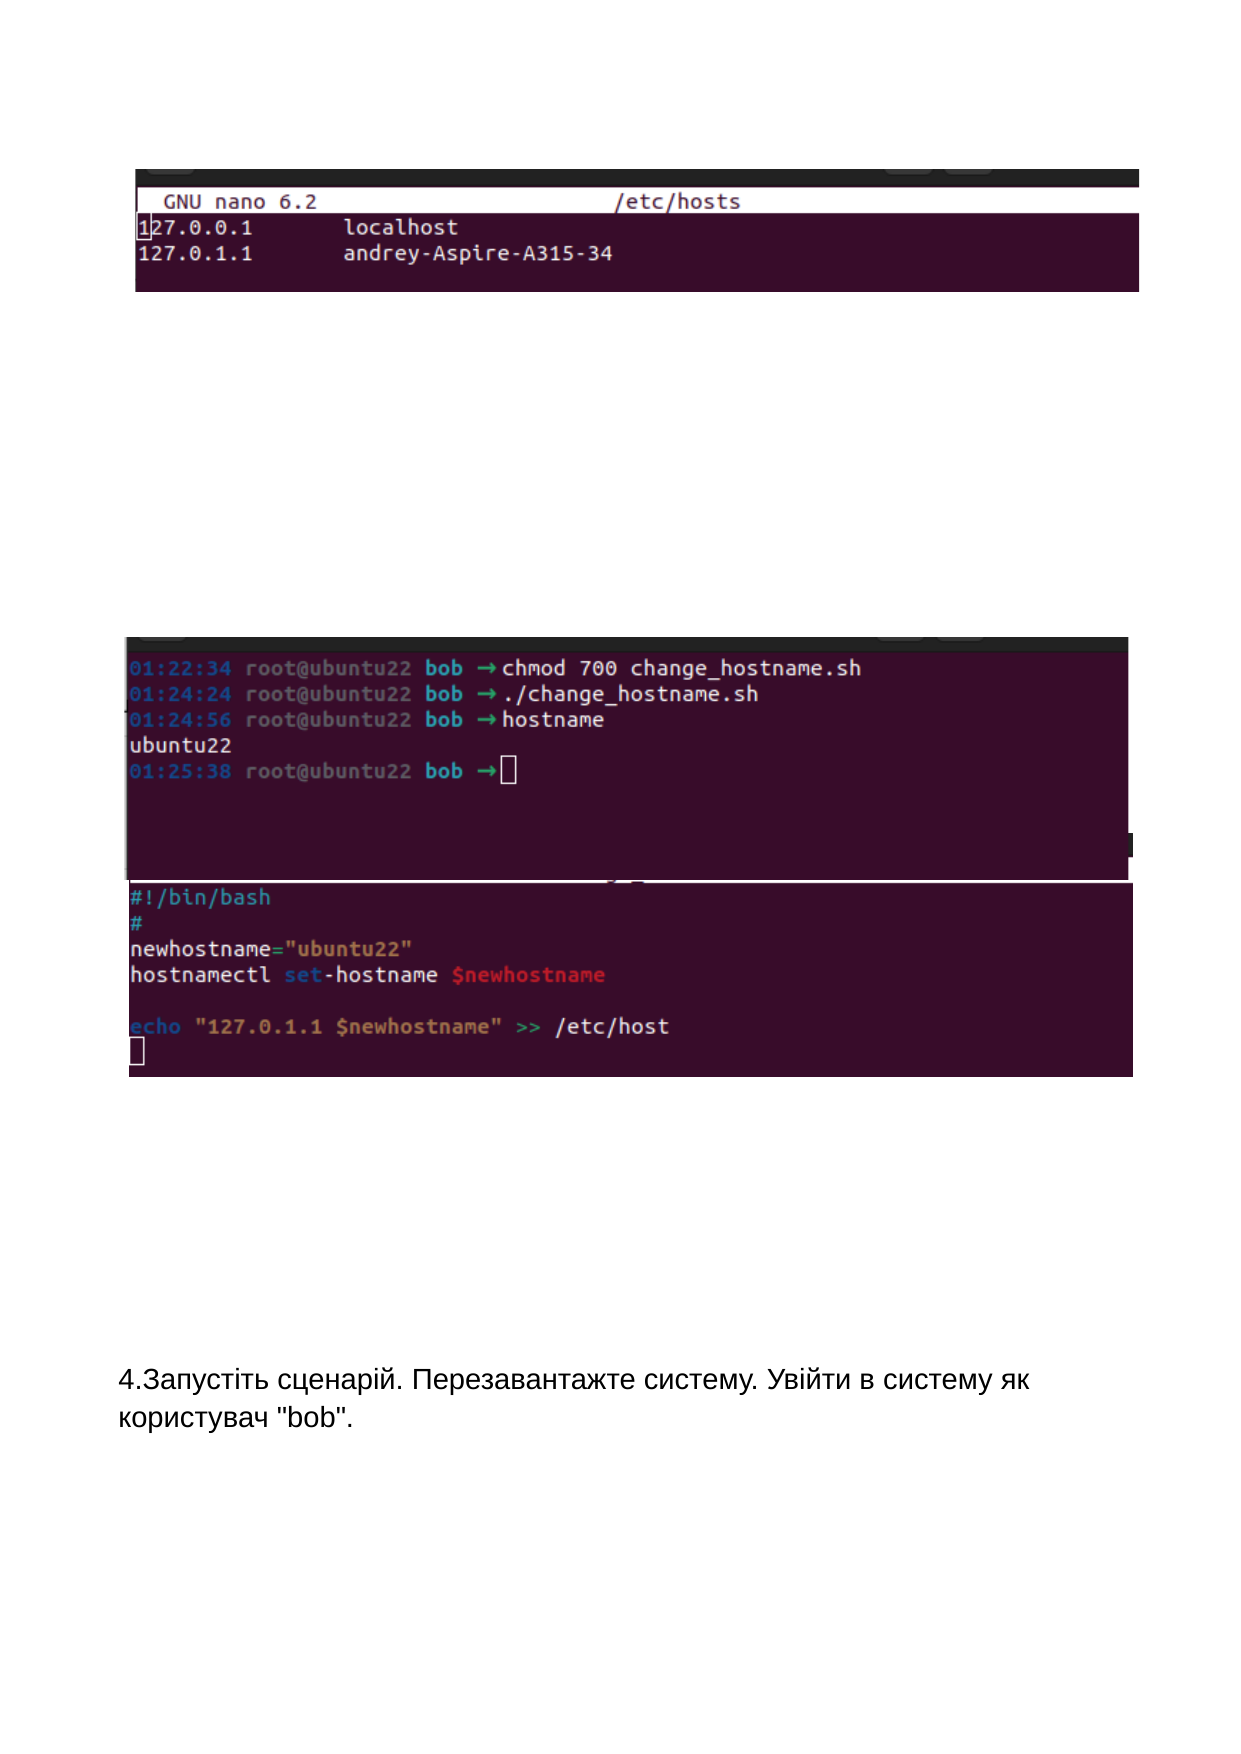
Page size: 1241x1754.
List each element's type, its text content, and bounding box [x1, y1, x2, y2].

picture [124, 637, 1133, 1077]
picture [135, 169, 1140, 292]
text 4.Запустіть сценарій. Перезавантажте систему. Увійти в систему як користувач "bob". [118, 1362, 1122, 1434]
